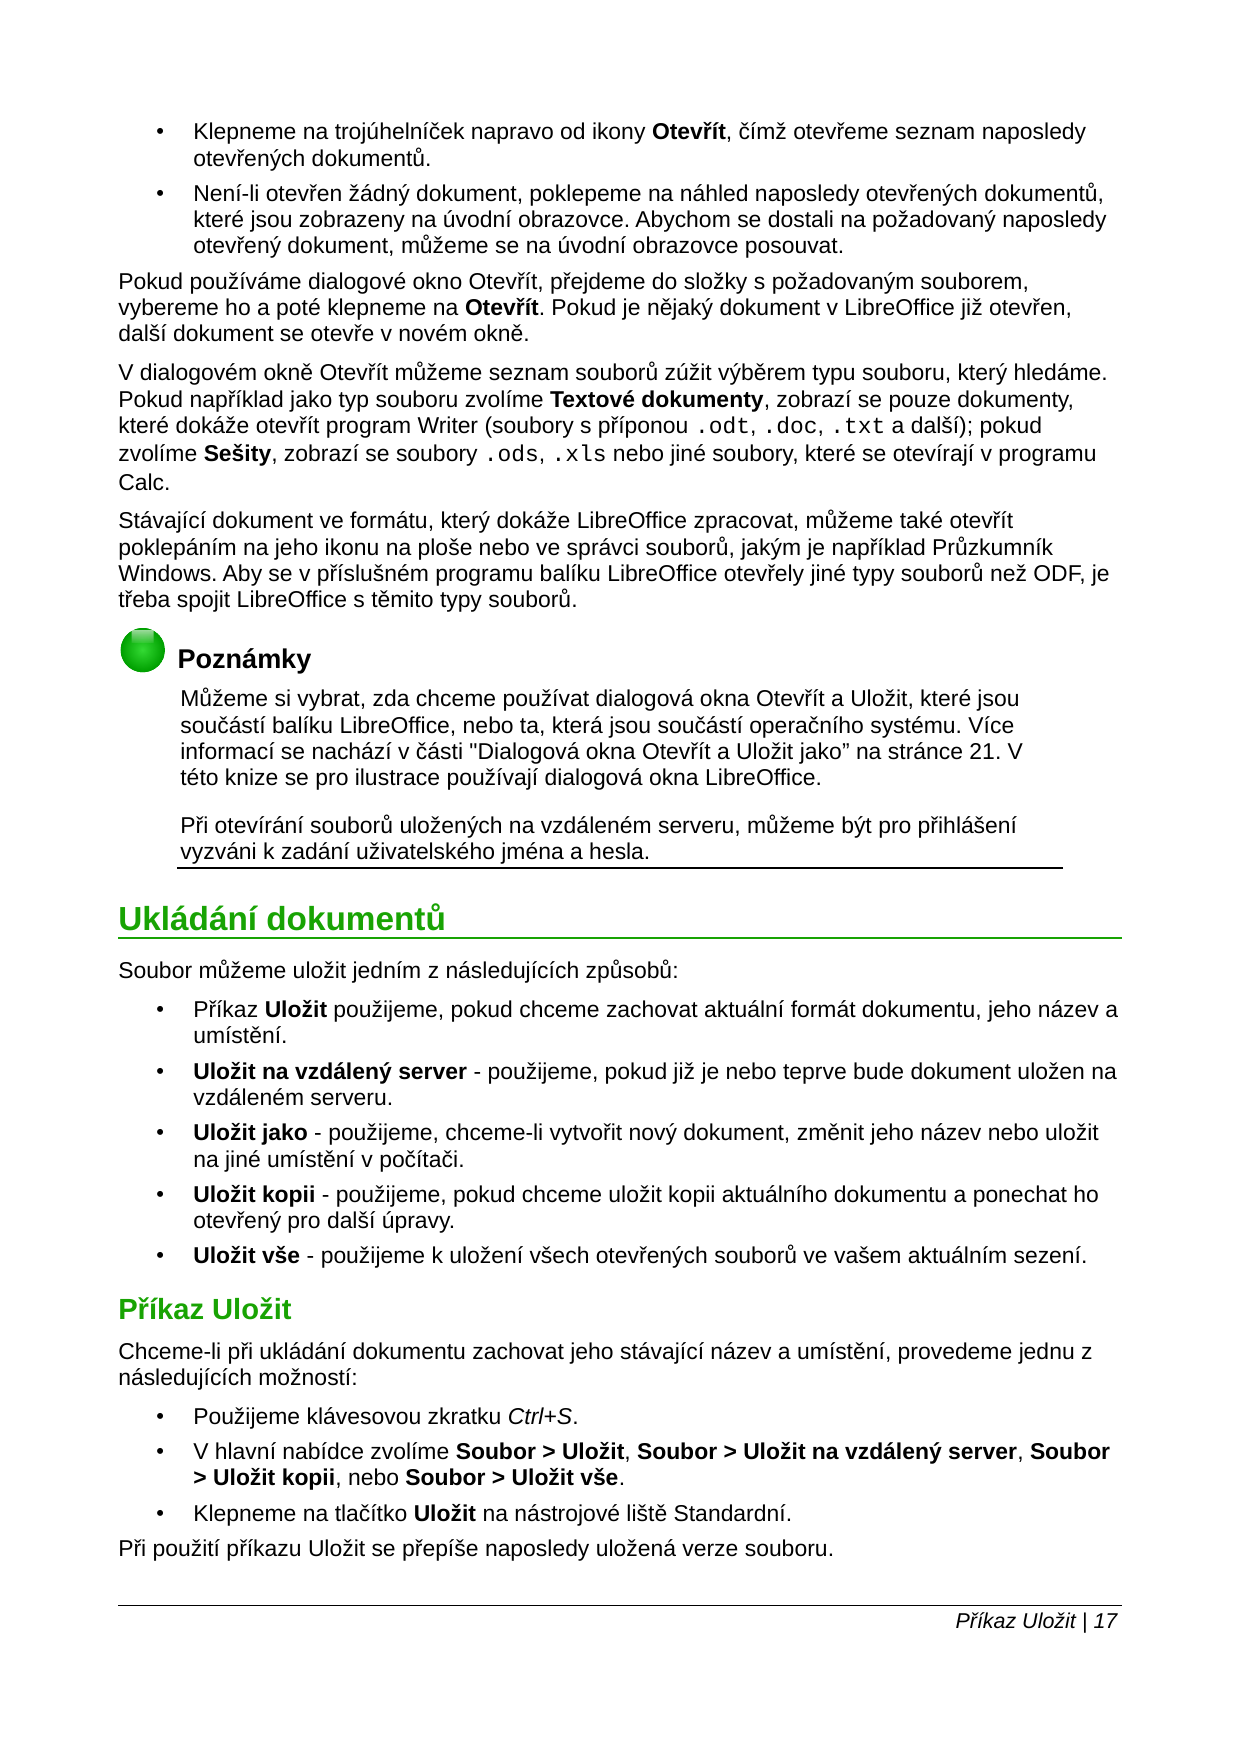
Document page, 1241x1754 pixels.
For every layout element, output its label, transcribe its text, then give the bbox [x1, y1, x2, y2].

list V hlavní nabídce zvolíme Soubor > Uložit, Soubor > Uložit na vzdálený server, Soubor > Uložit kopii, nebo Soubor > Uložit vše. [156, 1438, 1122, 1491]
text Stávající dokument ve formátu, který dokáže LibreOffice zpracovat, můžeme také otevřít poklepáním na jeho ikonu na ploše nebo ve správci souborů, jakým je například Průzkumník Windows. Aby se v příslušném programu balíku LibreOffice otevřely jiné typy souborů než ODF, je třeba spojit LibreOffice s těmito typy souborů. [118, 507, 1122, 613]
text V dialogovém okně Otevřít můžeme seznam souborů zúžit výběrem typu souboru, který hledáme. Pokud například jako typ souboru zvolíme Textové dokumenty, zobrazí se pouze dokumenty, které dokáže otevřít program Writer (soubory s příponou .odt, .doc, .txt a další); pokud zvolíme Sešity, zobrazí se soubory .ods, .xls nebo jiné soubory, které se otevírají v programu Calc. [118, 359, 1122, 495]
list Uložit jako - použijeme, chceme-li vytvořit nový dokument, změnit jeho název nebo uložit na jiné umístění v počítači. [156, 1119, 1122, 1172]
text Pokud používáme dialogové okno Otevřít, přejdeme do složky s požadovaným souborem, vybereme ho a poté klepneme na Otevřít. Pokud je nějaký dokument v LibreOffice již otevřen, další dokument se otevře v novém okně. [118, 268, 1122, 347]
list Uložit kopii - použijeme, pokud chceme uložit kopii aktuálního dokumentu a ponechat ho otevřený pro další úpravy. [156, 1181, 1122, 1233]
text Při použití příkazu Uložit se přepíše naposledy uložená verze souboru. [118, 1535, 1122, 1561]
subtitle Poznámky [118, 625, 1122, 675]
text Při otevírání souborů uložených na vzdáleném serveru, můžeme být pro přihlášení vyzváni k zadání uživatelského jména a hesla. [177, 809, 1063, 867]
list Není-li otevřen žádný dokument, poklepeme na náhled naposledy otevřených dokumentů, které jsou zobrazeny na úvodní obrazovce. Abychom se dostali na požadovaný naposledy otevřený dokument, můžeme se na úvodní obrazovce posouvat. [156, 180, 1122, 259]
list Uložit na vzdálený server - použijeme, pokud již je nebo teprve bude dokument uložen na vzdáleném serveru. [156, 1058, 1122, 1110]
list Uložit vše - použijeme k uložení všech otevřených souborů ve vašem aktuálním sezení. [156, 1242, 1122, 1269]
subtitle Ukládání dokumentů [118, 899, 1122, 937]
list Klepneme na trojúhelníček napravo od ikony Otevřít, čímž otevřeme seznam naposledy otevřených dokumentů. [156, 118, 1122, 171]
text Chceme-li při ukládání dokumentu zachovat jeho stávající název a umístění, provedeme jednu z následujících možností: [118, 1338, 1122, 1390]
list Příkaz Uložit použijeme, pokud chceme zachovat aktuální formát dokumentu, jeho název a umístění. [156, 996, 1122, 1049]
text Můžeme si vybrat, zda chceme používat dialogová okna Otevřít a Uložit, které jsou součástí balíku LibreOffice, nebo ta, která jsou součástí operačního systému. Více informací se nachází v části "Zvolení dialogových oken Otevřít a Uložit jako” na stránce 20. V této knize se pro ilustrace používají dialogová okna LibreOffice. [177, 682, 1063, 791]
subtitle Příkaz Uložit [118, 1292, 1122, 1326]
list Použijeme klávesovou zkratku Ctrl+S. [156, 1403, 1122, 1429]
text Soubor můžeme uložit jedním z následujících způsobů: [118, 957, 1122, 983]
list Klepneme na tlačítko Uložit na nástrojové liště Standardní. [156, 1499, 1122, 1526]
